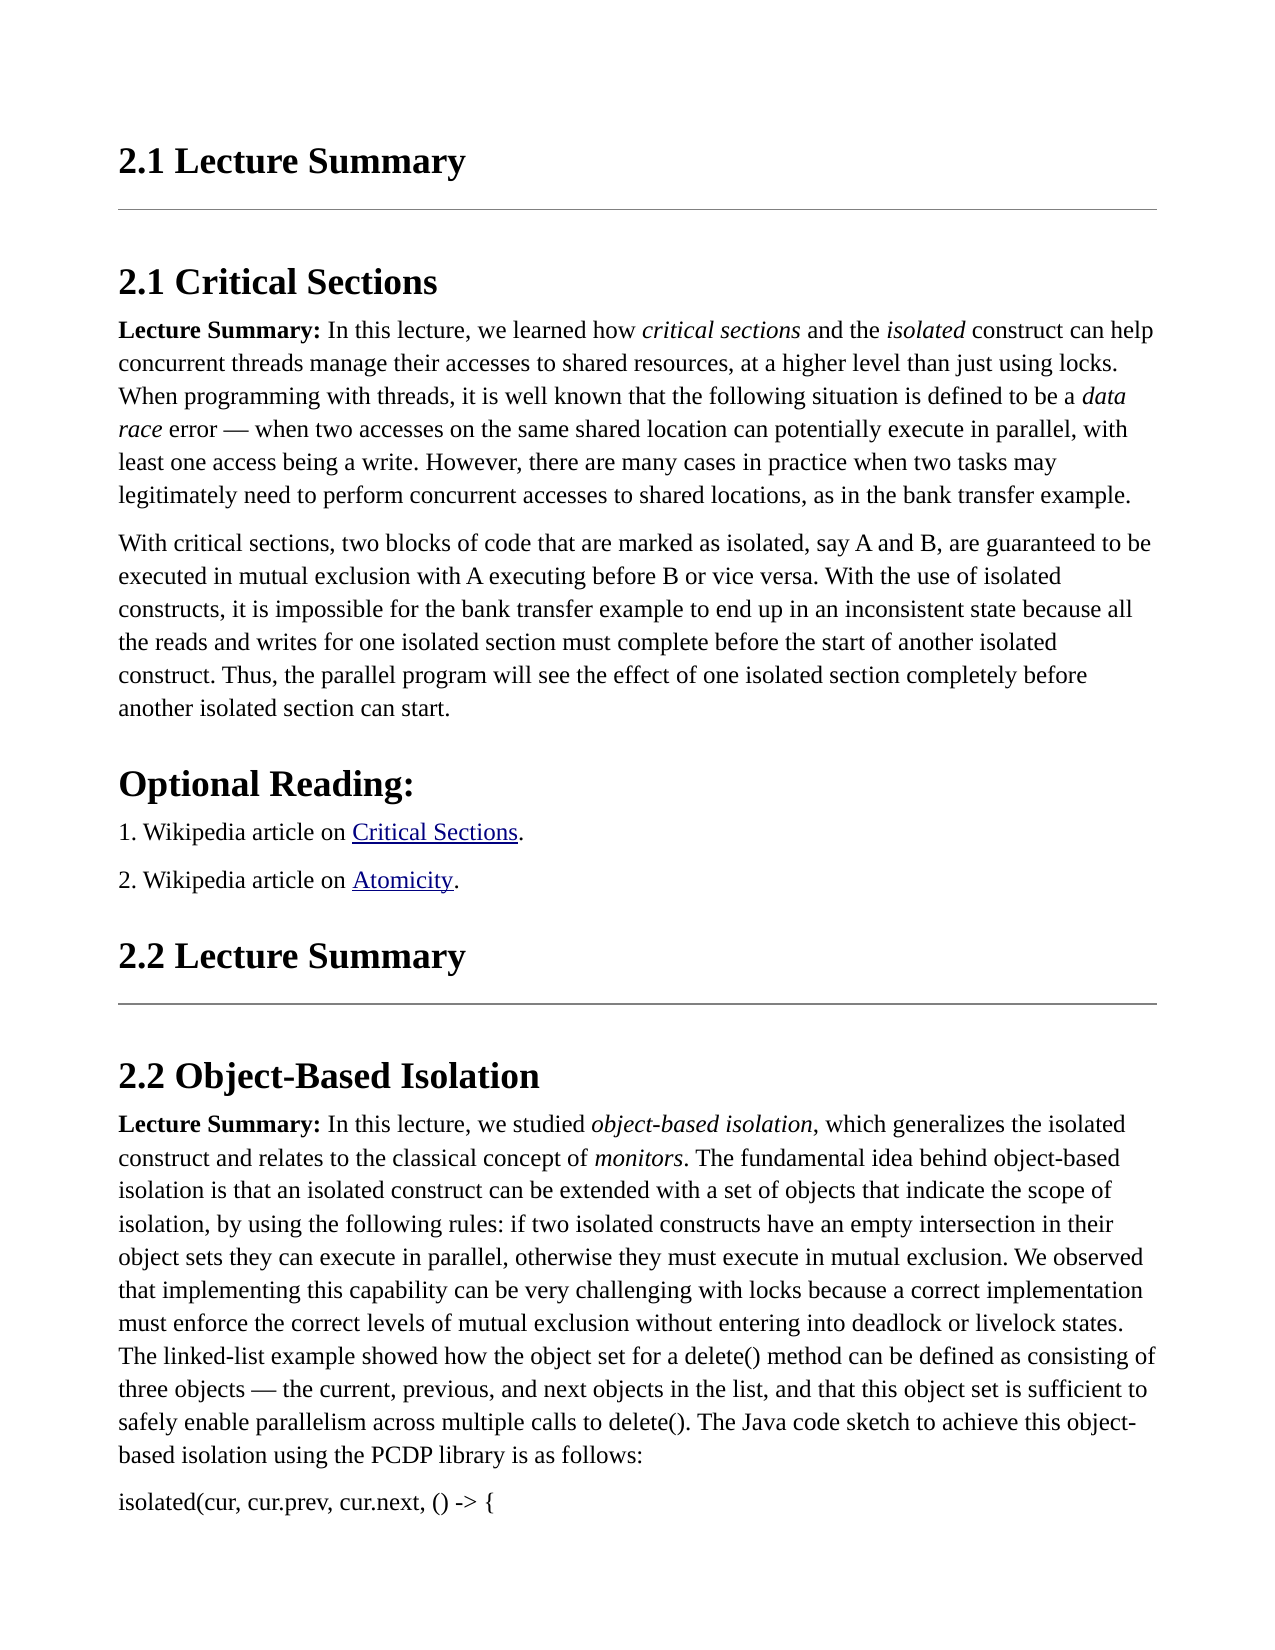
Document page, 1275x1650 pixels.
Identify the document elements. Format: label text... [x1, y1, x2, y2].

text With critical sections, two blocks of code that are marked as isolated, say A and B, are guaranteed to be executed in mutual exclusion with A executing before B or vice versa. With the use of isolated constructs, it is impossible for the bank transfer example to end up in an inconsistent state because all the reads and writes for one isolated section must complete before the start of another isolated construct. Thus, the parallel program will see the effect of one isolated section completely before another isolated section can start. [118, 528, 1157, 722]
subtitle Optional Reading: [118, 762, 1157, 805]
text 2. Wikipedia article on Atomicity. [118, 865, 1157, 893]
subtitle 2.2 Object-Based Isolation [118, 1054, 1157, 1097]
text Lecture Summary: In this lecture, we learned how critical sections and the isolated construct can help concurrent threads manage their accesses to shared resources, at a higher level than just using locks. When programming with threads, it is well known that the following situation is defined to be a data race error — when two accesses on the same shared location can potentially execute in parallel, with least one access being a write. However, there are many cases in practice when two tasks may legitimately need to perform concurrent accesses to shared locations, as in the bank transfer example. [118, 315, 1157, 509]
text 1. Wikipedia article on Critical Sections. [118, 817, 1157, 846]
subtitle 2.2 Lecture Summary [118, 933, 1157, 976]
subtitle 2.1 Lecture Summary [118, 139, 1157, 182]
text Lecture Summary: In this lecture, we studied object-based isolation, which generalizes the isolated construct and relates to the classical concept of monitors. The fundamental idea behind object-based isolation is that an isolated construct can be extended with a set of objects that indicate the scope of isolation, by using the following rules: if two isolated constructs have an empty intersection in their object sets they can execute in parallel, otherwise they must execute in mutual exclusion. We observed that implementing this capability can be very challenging with locks because a correct implementation must enforce the correct levels of mutual exclusion without entering into deadlock or livelock states. The linked-list example showed how the object set for a delete() method can be defined as consisting of three objects — the current, previous, and next objects in the list, and that this object set is sufficient to safely enable parallelism across multiple calls to delete(). The Java code sketch to achieve this object-based isolation using the PCDP library is as follows: [118, 1109, 1157, 1468]
text isolated(cur, cur.prev, cur.next, () -> { [118, 1487, 1157, 1516]
subtitle 2.1 Critical Sections [118, 260, 1157, 303]
